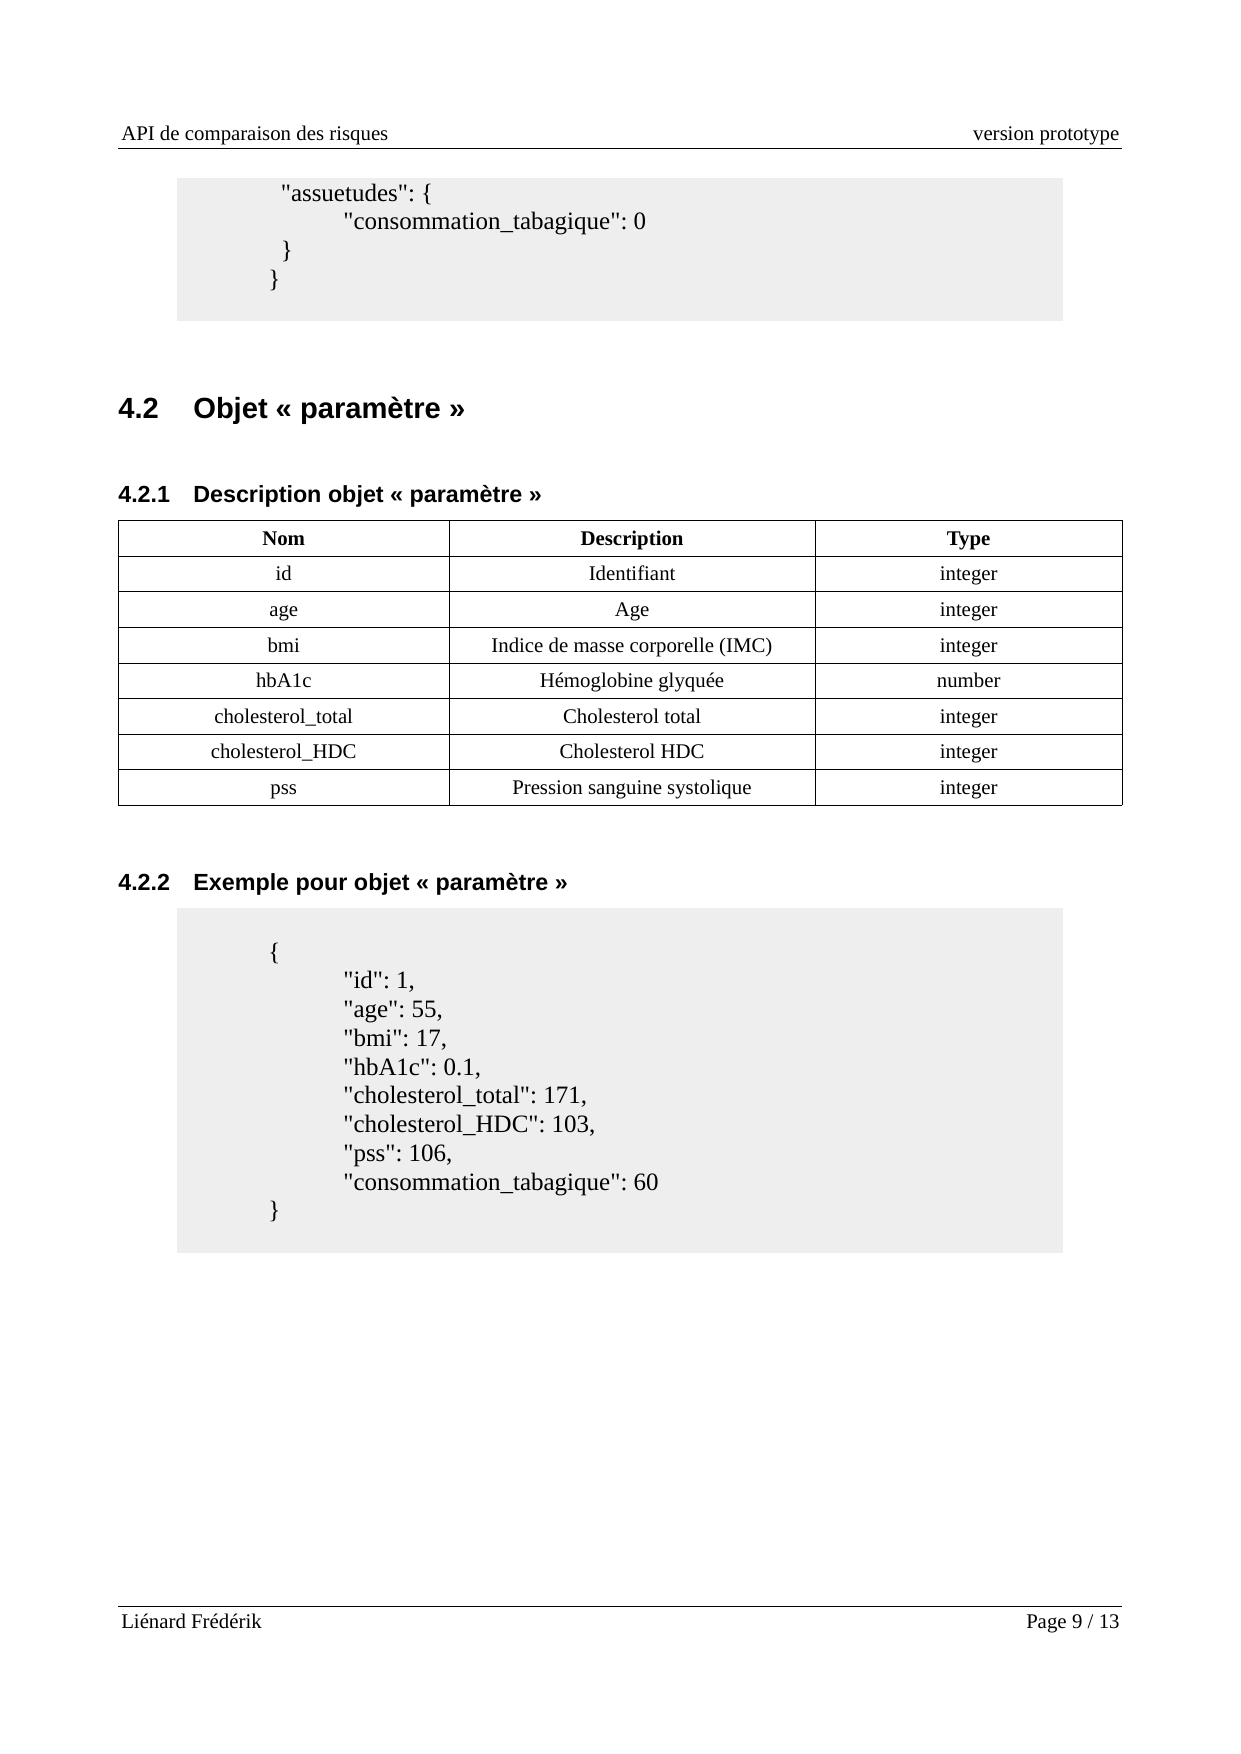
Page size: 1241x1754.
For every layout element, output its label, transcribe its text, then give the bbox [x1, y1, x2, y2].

text "consommation_tabagique": 0 [177, 206, 1063, 235]
text "consommation_tabagique": 60 [177, 1167, 1063, 1195]
table_cell integer [816, 628, 1122, 662]
table_cell integer [816, 557, 1122, 591]
table_cell age [119, 592, 449, 627]
text "cholesterol_total": 171, [177, 1080, 1063, 1109]
table_cell number [816, 664, 1122, 698]
table_cell Pression sanguine systolique [450, 770, 815, 805]
table_cell cholesterol_HDC [119, 735, 449, 769]
text "hbA1c": 0.1, [177, 1052, 1063, 1080]
subtitle Exemple pour objet « paramètre » [118, 869, 1122, 895]
text "assuetudes": { [177, 178, 1063, 206]
table_cell bmi [119, 628, 449, 662]
table_cell pss [119, 770, 449, 805]
table_cell integer [816, 735, 1122, 769]
text "bmi": 17, [177, 1023, 1063, 1052]
subtitle Objet « paramètre » [118, 391, 1122, 425]
table_cell Hémoglobine glyquée [450, 664, 815, 698]
table_cell Cholesterol HDC [450, 735, 815, 769]
table_header Description [450, 521, 815, 556]
table_cell cholesterol_total [119, 699, 449, 734]
table_cell Indice de masse corporelle (IMC) [450, 628, 815, 662]
text } [177, 264, 1063, 293]
table_cell id [119, 557, 449, 591]
text "pss": 106, [177, 1138, 1063, 1167]
subtitle Description objet « paramètre » [118, 481, 1122, 507]
text } [177, 1195, 1063, 1224]
text } [177, 235, 1063, 264]
table_cell Cholesterol total [450, 699, 815, 734]
table_cell integer [816, 699, 1122, 734]
table_header Type [816, 521, 1122, 556]
table_cell Age [450, 592, 815, 627]
table_header Nom [119, 521, 449, 556]
text { [177, 937, 1063, 965]
table_cell Identifiant [450, 557, 815, 591]
text "cholesterol_HDC": 103, [177, 1109, 1063, 1138]
table_cell integer [816, 592, 1122, 627]
table_cell integer [816, 770, 1122, 805]
text "age": 55, [177, 994, 1063, 1023]
text "id": 1, [177, 965, 1063, 994]
table_cell hbA1c [119, 664, 449, 698]
